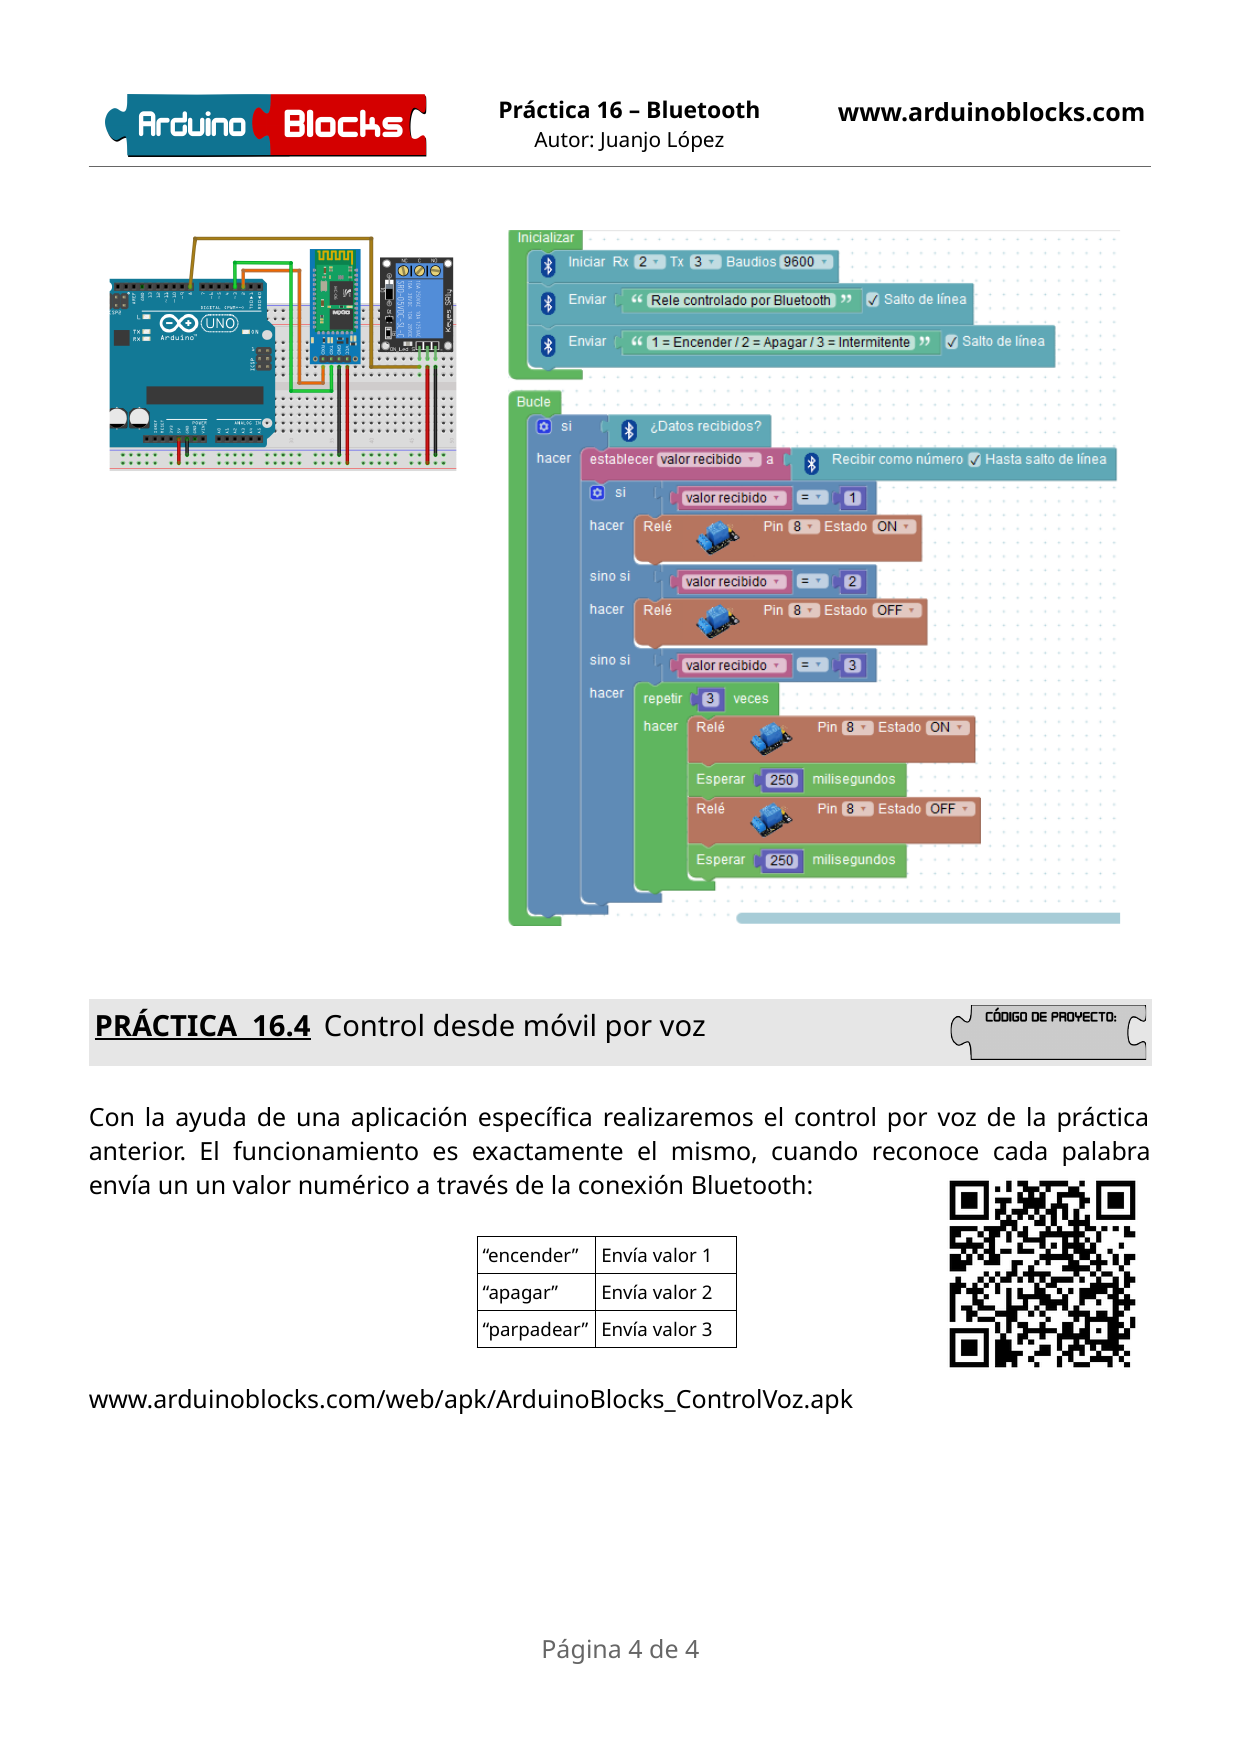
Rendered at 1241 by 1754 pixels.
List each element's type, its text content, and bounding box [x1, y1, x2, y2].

picture [945, 1176, 1141, 1373]
table_header Control desde móvil por voz [318, 999, 945, 1066]
table_cell Envía valor 3 [596, 1311, 736, 1347]
table_cell “parpadear” [478, 1311, 595, 1347]
table_header [478, 224, 1151, 965]
table_cell Envía valor 2 [596, 1274, 736, 1310]
picture [950, 1005, 1147, 1060]
table_header [89, 224, 478, 965]
picture [105, 94, 427, 157]
table_header Envía valor 1 [596, 1237, 736, 1273]
table_cell “apagar” [478, 1274, 595, 1310]
text www.arduinoblocks.com/web/apk/ArduinoBlocks_ControlVoz.apk [88, 1381, 1152, 1416]
table_header PRÁCTICA 16.4 [89, 999, 318, 1066]
table_header [945, 999, 1152, 1066]
table_header “encender” [478, 1237, 595, 1273]
picture [508, 230, 1121, 926]
text Con la ayuda de una aplicación específica realizaremos el control por voz de la práctica anterior. El funcionamiento es exactamente el mismo, cuando reconoce cada palabra envía un un valor numérico a través de la conexión Bluetooth: [88, 1100, 1152, 1202]
picture [109, 230, 457, 474]
